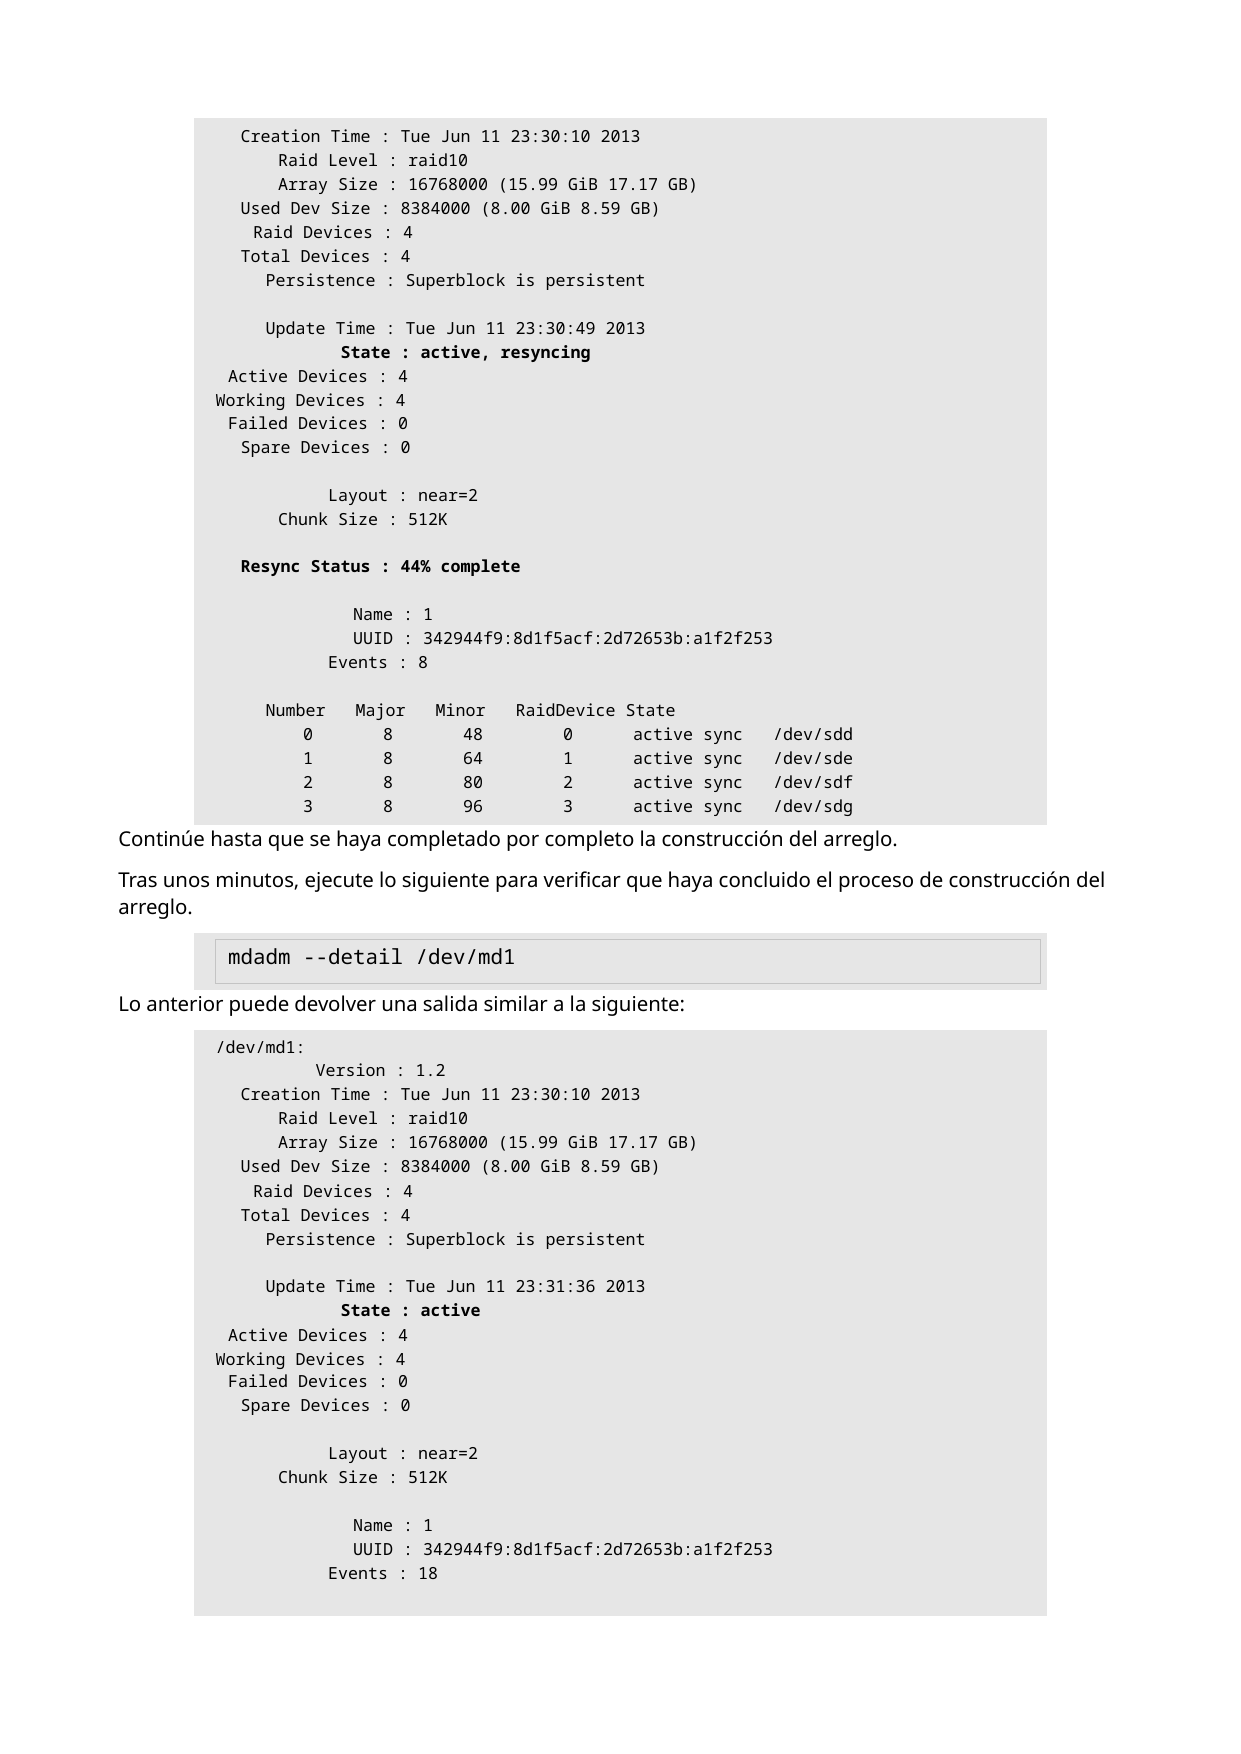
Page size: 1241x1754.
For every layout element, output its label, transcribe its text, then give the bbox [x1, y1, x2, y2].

table_header Creation Time : Tue Jun 11 23:30:10 2013 Raid Level : raid10 Array Size : 16768000 (15.99 GiB 17.17 GB) Used Dev Size : 8384000 (8.00 GiB 8.59 GB) Raid Devices : 4 Total Devices : 4 Persistence : Superblock is persistent Update Time : Tue Jun 11 23:30:49 2013 State : active, resyncing Active Devices : 4 Working Devices : 4 Failed Devices : 0 Spare Devices : 0 Layout : near=2 Chunk Size : 512K Resync Status : 44% complete Name : 1 UUID : 342944f9:8d1f5acf:2d72653b:a1f2f253 Events : 8 Number Major Minor RaidDevice State 0 8 48 0 active sync /dev/sdd 1 8 64 1 active sync /dev/sde 2 8 80 2 active sync /dev/sdf 3 8 96 3 active sync /dev/sdg [194, 118, 1047, 825]
text Lo anterior puede devolver una salida similar a la siguiente: [118, 990, 1122, 1017]
table_header /dev/md1: Version : 1.2 Creation Time : Tue Jun 11 23:30:10 2013 Raid Level : raid10 Array Size : 16768000 (15.99 GiB 17.17 GB) Used Dev Size : 8384000 (8.00 GiB 8.59 GB) Raid Devices : 4 Total Devices : 4 Persistence : Superblock is persistent Update Time : Tue Jun 11 23:31:36 2013 State : active Active Devices : 4 Working Devices : 4 Failed Devices : 0 Spare Devices : 0 Layout : near=2 Chunk Size : 512K Name : 1 UUID : 342944f9:8d1f5acf:2d72653b:a1f2f253 Events : 18 [194, 1030, 1047, 1616]
text Tras unos minutos, ejecute lo siguiente para verificar que haya concluido el proceso de construcción del arreglo. [118, 865, 1122, 921]
text Continúe hasta que se haya completado por completo la construcción del arreglo. [118, 825, 1122, 853]
table_header mdadm --detail /dev/md1 [194, 933, 1047, 990]
